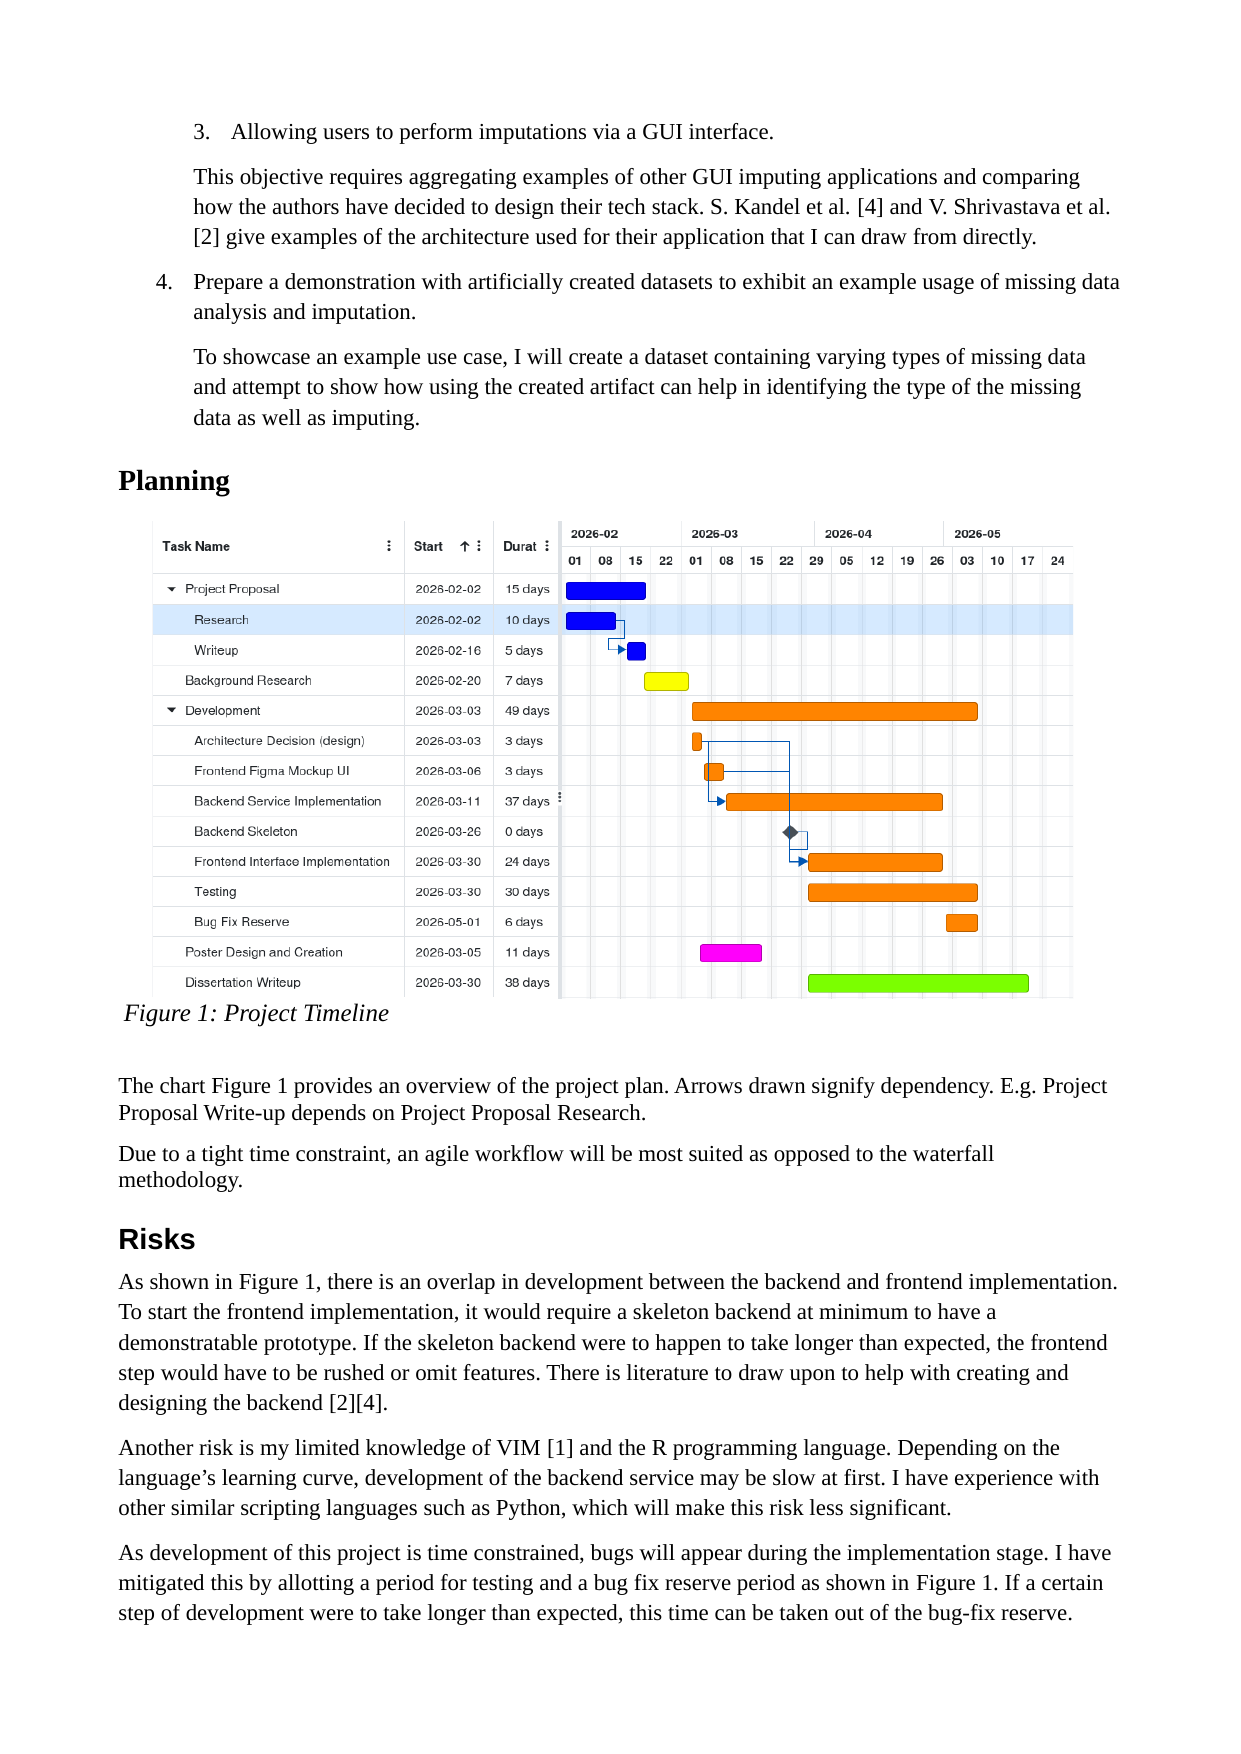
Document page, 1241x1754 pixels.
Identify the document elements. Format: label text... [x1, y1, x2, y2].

text Due to a tight time constraint, an agile workflow will be most suited as opposed to the waterfall methodology. [118, 1140, 1122, 1193]
text Another risk is my limited knowledge of VIM [1] and the R programming language. Depending on the language’s learning curve, development of the backend service may be slow at first. I have experience with other similar scripting languages such as Python, which will make this risk less significant. [118, 1434, 1122, 1521]
subtitle Risks [118, 1222, 1122, 1256]
list Prepare a demonstration with artificially created datasets to exhibit an example usage of missing data analysis and imputation. [156, 268, 1122, 325]
picture [152, 521, 1074, 999]
list This objective requires aggregating examples of other GUI imputing applications and comparing how the authors have decided to design their tech stack. S. Kandel et al. [4] and V. Shrivastava et al. [2] give examples of the architecture used for their application that I can draw from directly. [156, 163, 1122, 250]
list Allowing users to perform imputations via a GUI interface. [193, 118, 1122, 144]
subtitle Planning [118, 463, 1122, 496]
text Figure 1: Project Timeline [123, 526, 1114, 1027]
list To showcase an example use case, I will create a dataset containing varying types of missing data and attempt to show how using the created artifact can help in identifying the type of the missing data as well as imputing. [156, 343, 1122, 430]
text As development of this project is time constrained, bugs will appear during the implementation stage. I have mitigated this by allotting a period for testing and a bug fix reserve period as shown in Figure 1. If a certain step of development were to take longer than expected, this time can be taken out of the bug-fix reserve. [118, 1539, 1122, 1626]
text As shown in Figure 1, there is an overlap in development between the backend and frontend implementation. To start the frontend implementation, it would require a skeleton backend at minimum to have a demonstratable prototype. If the skeleton backend were to happen to take longer than expected, the frontend step would have to be rushed or omit features. There is literature to draw upon to help with creating and designing the backend [2][4]. [118, 1268, 1122, 1415]
text ­The chart Figure 1 provides an overview of the project plan. Arrows drawn signify dependency. E.g. Project Proposal Write-up depends on Project Proposal Research. [118, 1071, 1122, 1126]
